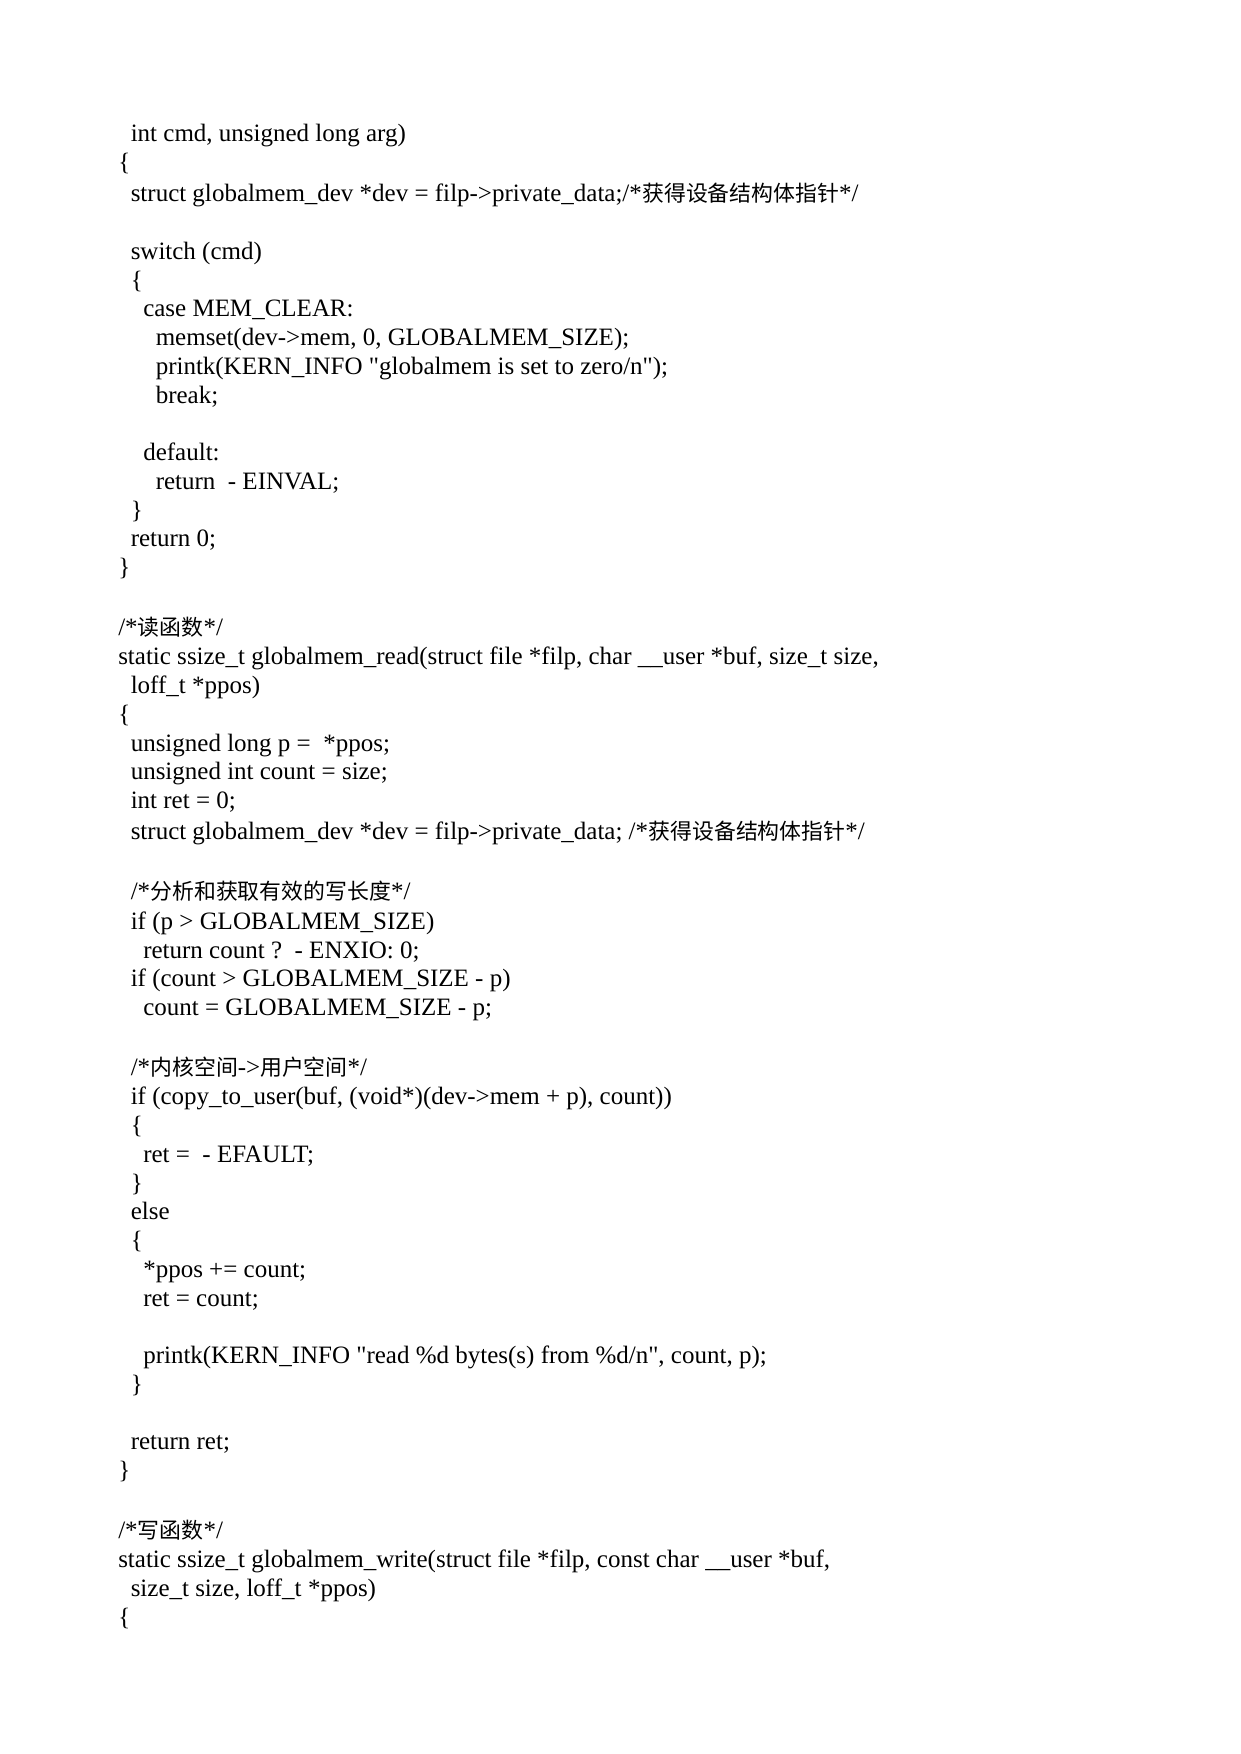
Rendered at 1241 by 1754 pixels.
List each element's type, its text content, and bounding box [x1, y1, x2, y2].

text } [118, 495, 1122, 523]
text struct globalmem_dev *dev = filp->private_data; /*获得设备结构体指针*/ [118, 814, 1122, 846]
text ret = - EFAULT; [118, 1139, 1122, 1168]
text { [118, 699, 1122, 728]
text int ret = 0; [118, 785, 1122, 814]
text *ppos += count; [118, 1254, 1122, 1283]
text static ssize_t globalmem_write(struct file *filp, const char __user *buf, [118, 1544, 1122, 1573]
text memset(dev->mem, 0, GLOBALMEM_SIZE); [118, 322, 1122, 351]
text else [118, 1196, 1122, 1225]
text int cmd, unsigned long arg) [118, 118, 1122, 147]
text /*写函数*/ [118, 1513, 1122, 1544]
text size_t size, loff_t *ppos) [118, 1573, 1122, 1602]
text return ret; [118, 1426, 1122, 1455]
text static ssize_t globalmem_read(struct file *filp, char __user *buf, size_t size, [118, 641, 1122, 670]
text { [118, 1110, 1122, 1139]
text { [118, 147, 1122, 176]
text unsigned long p = *ppos; [118, 728, 1122, 756]
text if (count > GLOBALMEM_SIZE - p) [118, 963, 1122, 992]
text /*读函数*/ [118, 610, 1122, 641]
text if (p > GLOBALMEM_SIZE) [118, 906, 1122, 935]
text { [118, 1602, 1122, 1631]
text loff_t *ppos) [118, 670, 1122, 699]
text } [118, 1369, 1122, 1398]
text printk(KERN_INFO "globalmem is set to zero/n"); [118, 351, 1122, 380]
text return - EINVAL; [118, 466, 1122, 495]
text break; [118, 380, 1122, 408]
text return count ? - ENXIO: 0; [118, 935, 1122, 963]
text } [118, 1455, 1122, 1484]
text switch (cmd) [118, 236, 1122, 265]
text unsigned int count = size; [118, 756, 1122, 785]
text { [118, 1225, 1122, 1254]
text struct globalmem_dev *dev = filp->private_data;/*获得设备结构体指针*/ [118, 176, 1122, 207]
text /*分析和获取有效的写长度*/ [118, 874, 1122, 906]
text { [118, 265, 1122, 293]
text if (copy_to_user(buf, (void*)(dev->mem + p), count)) [118, 1081, 1122, 1110]
text ret = count; [118, 1283, 1122, 1311]
text default: [118, 437, 1122, 466]
text count = GLOBALMEM_SIZE - p; [118, 992, 1122, 1021]
text } [118, 552, 1122, 581]
text /*内核空间->用户空间*/ [118, 1050, 1122, 1081]
text } [118, 1168, 1122, 1196]
text return 0; [118, 523, 1122, 552]
text case MEM_CLEAR: [118, 293, 1122, 322]
text printk(KERN_INFO "read %d bytes(s) from %d/n", count, p); [118, 1340, 1122, 1369]
